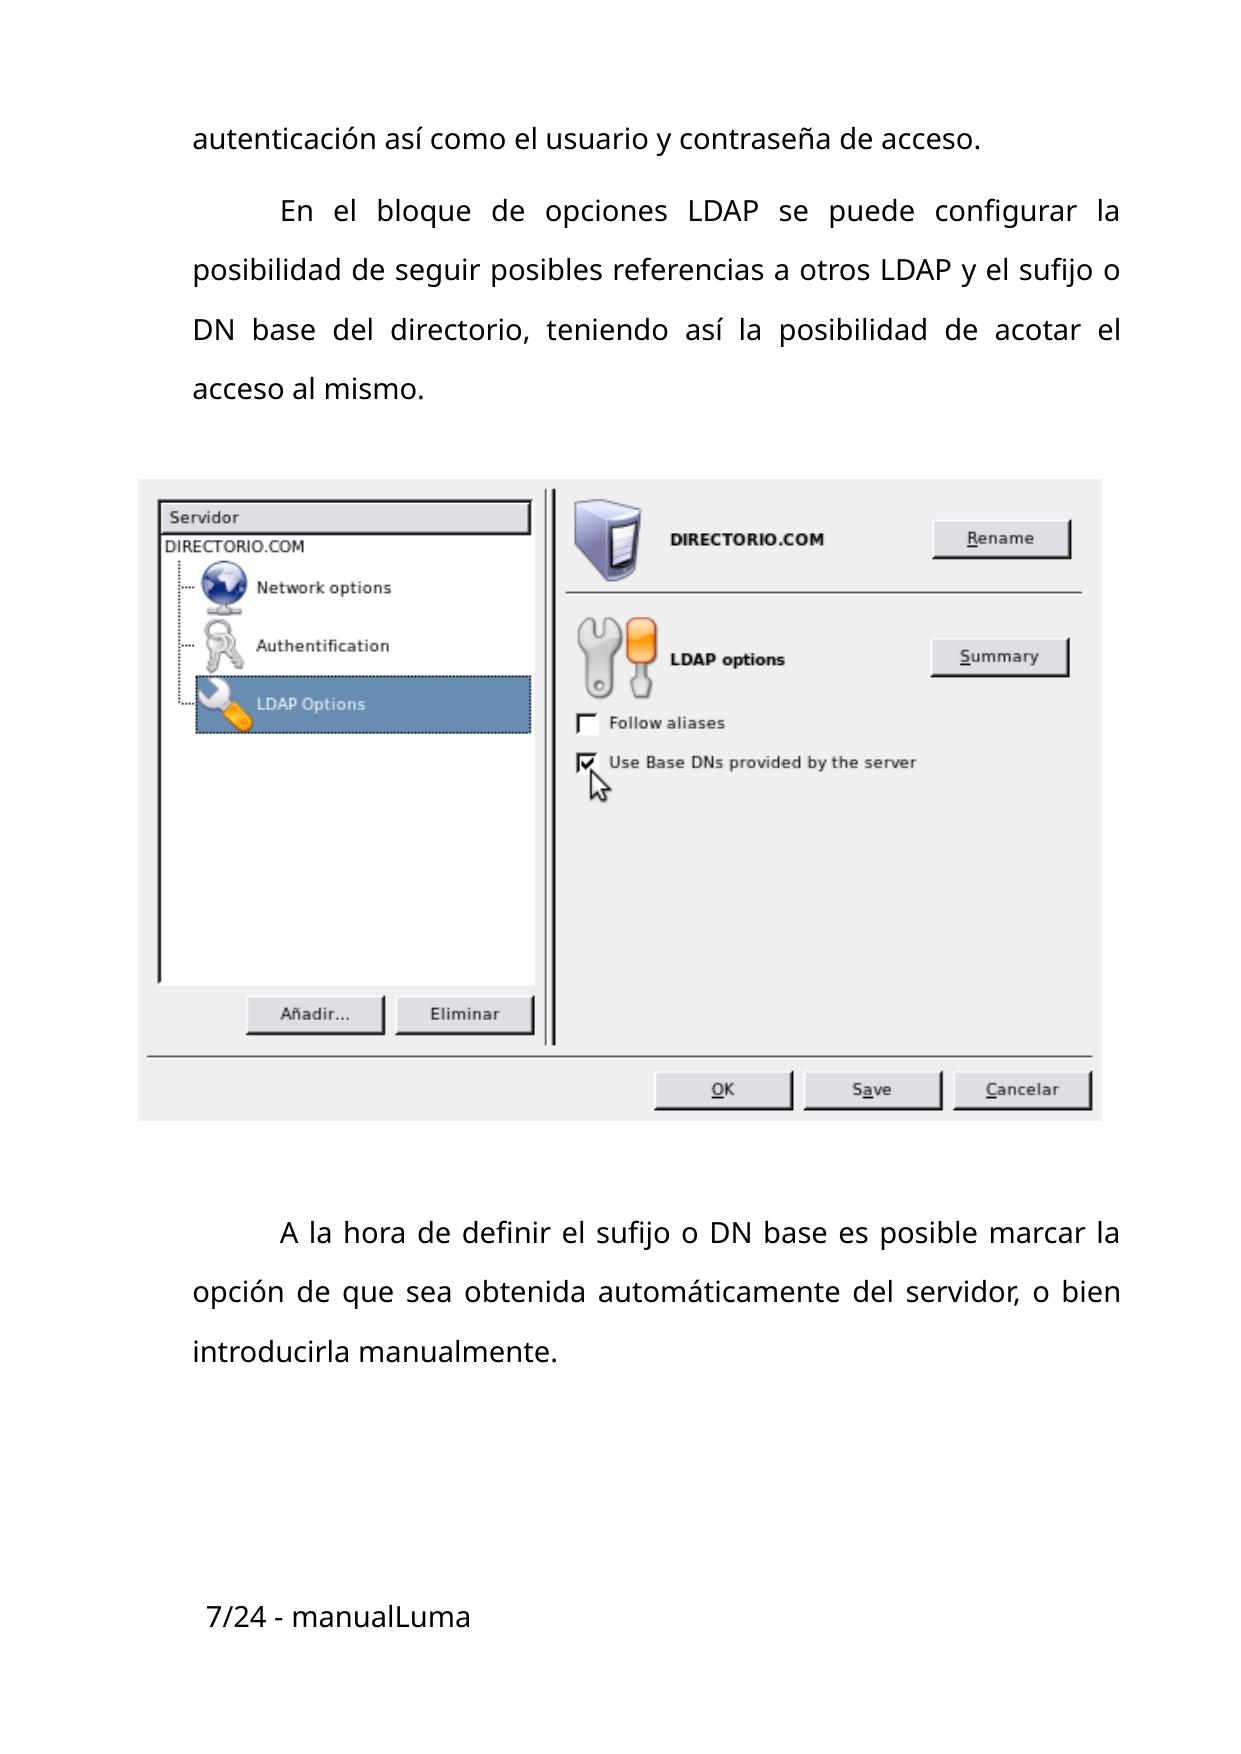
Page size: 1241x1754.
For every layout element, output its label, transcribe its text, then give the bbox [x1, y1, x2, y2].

text En el bloque de opciones LDAP se puede configurar la posibilidad de seguir posibles referencias a otros LDAP y el sufijo o DN base del directorio, teniendo así la posibilidad de acotar el acceso al mismo. [192, 190, 1122, 408]
picture [137, 479, 1103, 1121]
text A la hora de definir el sufijo o DN base es posible marcar la opción de que sea obtenida automáticamente del servidor, o bien introducirla manualmente. [192, 1212, 1122, 1371]
text autenticación así como el usuario y contraseña de acceso. [192, 118, 1122, 158]
